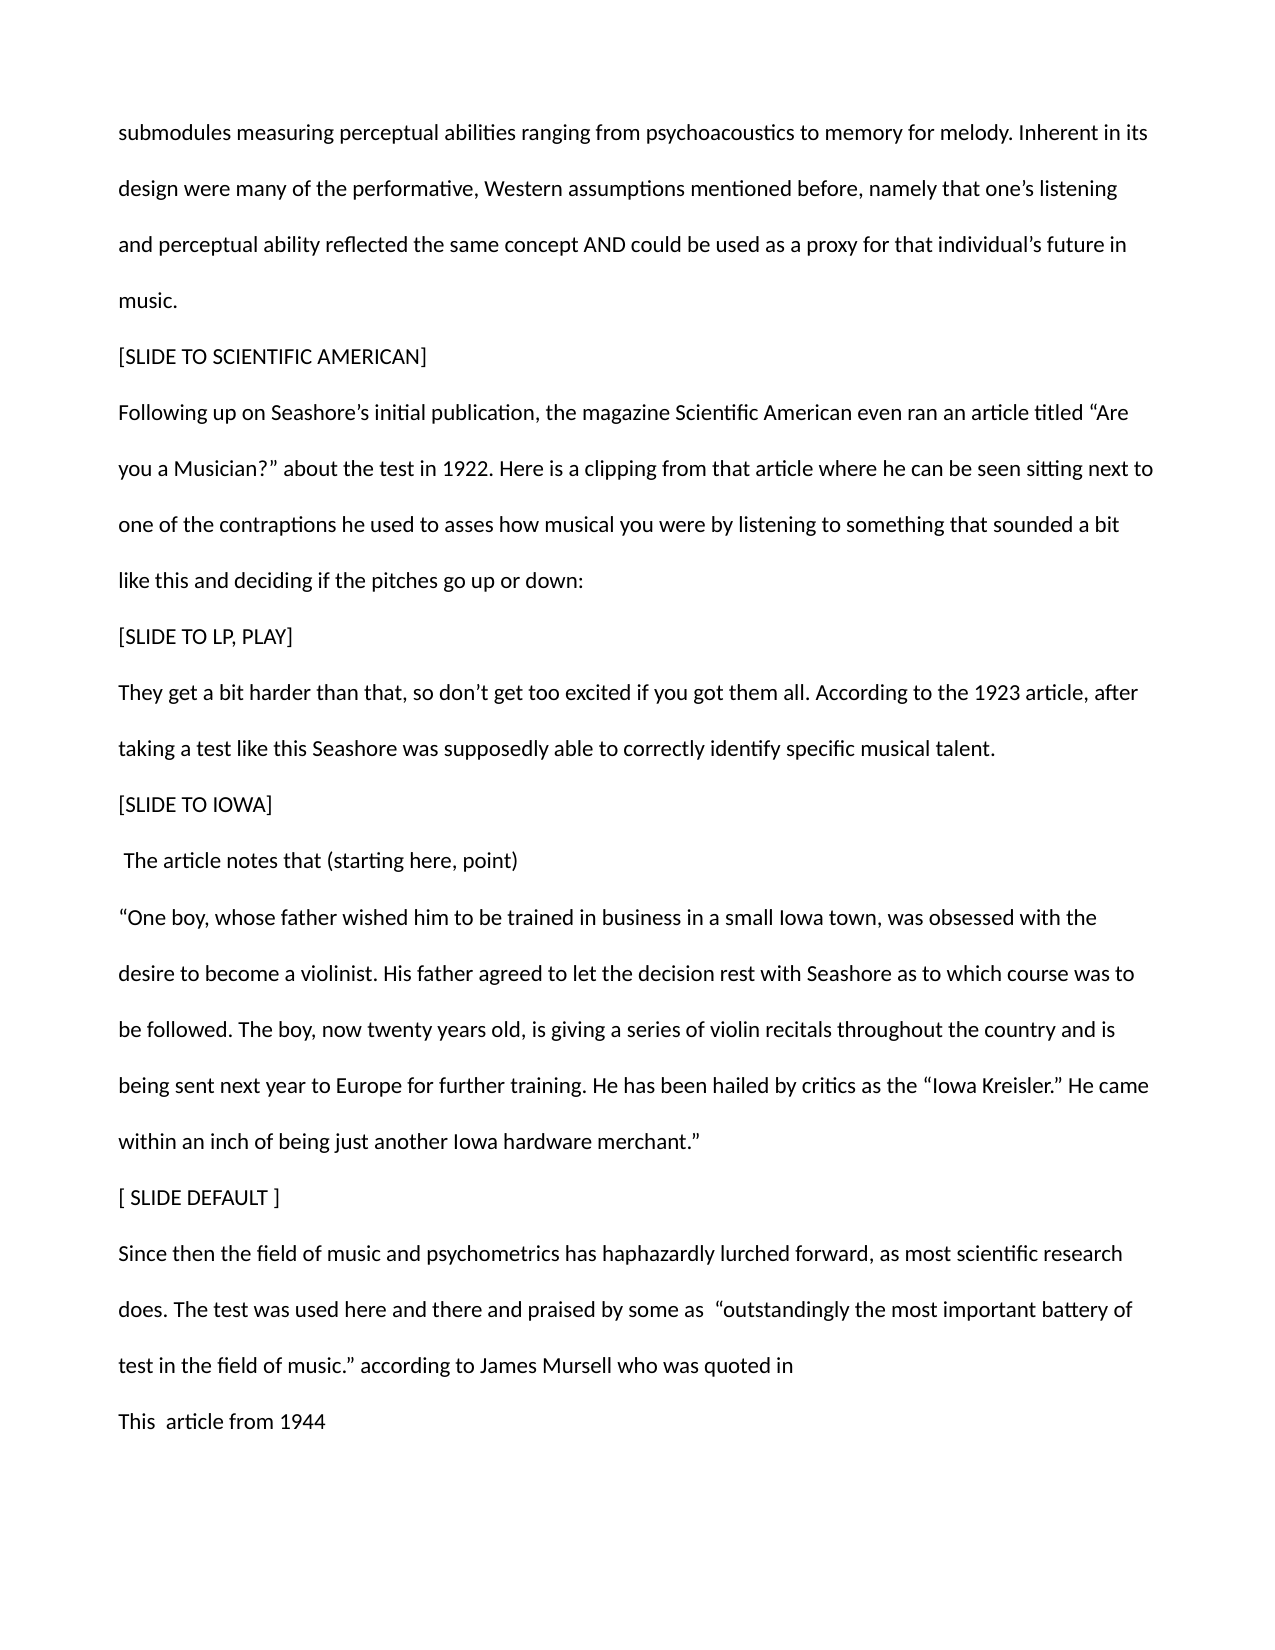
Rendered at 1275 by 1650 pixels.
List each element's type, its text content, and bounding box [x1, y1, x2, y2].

text Since then the field of music and psychometrics has haphazardly lurched forward, as most scientific research does. The test was used here and there and praised by some as “outstandingly the most important battery of test in the field of music.” according to James Mursell who was quoted in [118, 1239, 1157, 1379]
text [SLIDE TO IOWA] [118, 791, 1157, 819]
text They get a bit harder than that, so don’t get too excited if you got them all. According to the 1923 article, after taking a test like this Seashore was supposedly able to correctly identify specific musical talent. [118, 678, 1157, 763]
text [ SLIDE DEFAULT ] [118, 1183, 1157, 1211]
text The article notes that (starting here, point) [118, 847, 1157, 875]
text [SLIDE TO LP, PLAY] [118, 622, 1157, 651]
text “One boy, whose father wished him to be trained in business in a small Iowa town, was obsessed with the desire to become a violinist. His father agreed to let the decision rest with Seashore as to which course was to be followed. The boy, now twenty years old, is giving a series of violin recitals throughout the country and is being sent next year to Europe for further training. He has been hailed by critics as the “Iowa Kreisler.” He came within an inch of being just another Iowa hardware merchant.” [118, 903, 1157, 1155]
text submodules measuring perceptual abilities ranging from psychoacoustics to memory for melody. Inherent in its design were many of the performative, Western assumptions mentioned before, namely that one’s listening and perceptual ability reflected the same concept AND could be used as a proxy for that individual’s future in music. [118, 118, 1157, 314]
text [SLIDE TO SCIENTIFIC AMERICAN] [118, 342, 1157, 370]
text Following up on Seashore’s initial publication, the magazine Scientific American even ran an article titled “Are you a Musician?” about the test in 1922. Here is a clipping from that article where he can be seen sitting next to one of the contraptions he used to asses how musical you were by listening to something that sounded a bit like this and deciding if the pitches go up or down: [118, 398, 1157, 594]
text This article from 1944 [118, 1407, 1157, 1435]
